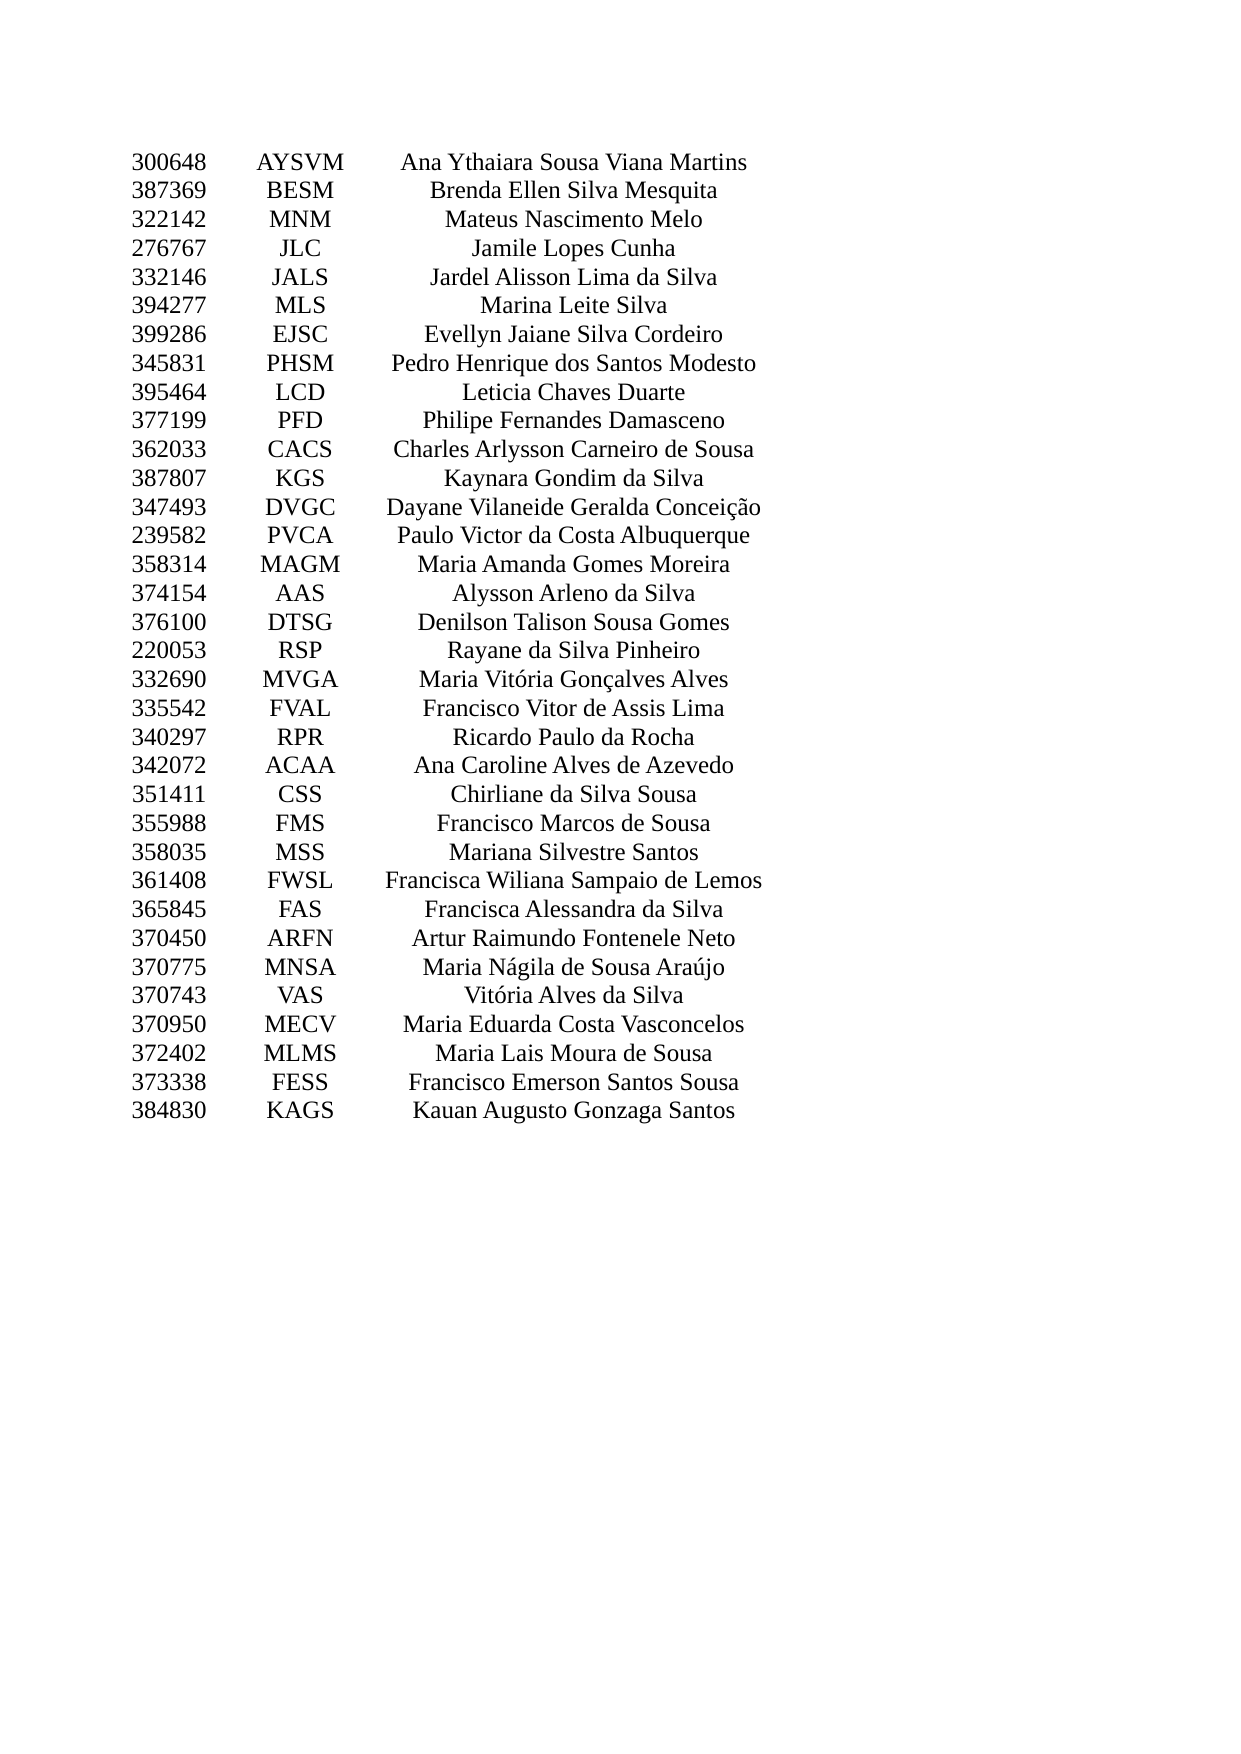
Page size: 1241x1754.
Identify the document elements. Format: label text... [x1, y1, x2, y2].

table_cell Dayane Vilaneide Geralda Conceição [381, 492, 767, 521]
table_cell Charles Arlysson Carneiro de Sousa [381, 434, 767, 463]
table_cell MNM [220, 204, 381, 233]
table_cell 239582 [118, 521, 220, 549]
table_cell AAS [220, 578, 381, 607]
table_cell 340297 [118, 722, 220, 751]
table_cell Kauan Augusto Gonzaga Santos [381, 1096, 767, 1124]
table_header 300648 [118, 147, 220, 176]
table_cell Jardel Alisson Lima da Silva [381, 262, 767, 291]
table_header AYSVM [220, 147, 381, 176]
table_cell Maria Lais Moura de Sousa [381, 1038, 767, 1067]
table_cell 220053 [118, 636, 220, 664]
table_cell DTSG [220, 607, 381, 636]
table_cell Philipe Fernandes Damasceno [381, 406, 767, 434]
table_cell 370450 [118, 923, 220, 952]
table_cell ACAA [220, 751, 381, 779]
table_cell 395464 [118, 377, 220, 406]
table_cell KAGS [220, 1096, 381, 1124]
table_cell Maria Amanda Gomes Moreira [381, 549, 767, 578]
table_cell VAS [220, 981, 381, 1009]
table_cell PHSM [220, 348, 381, 377]
table_cell Rayane da Silva Pinheiro [381, 636, 767, 664]
table_cell 347493 [118, 492, 220, 521]
table_cell 399286 [118, 319, 220, 348]
table_cell Francisco Marcos de Sousa [381, 808, 767, 837]
table_cell 355988 [118, 808, 220, 837]
table_cell 373338 [118, 1067, 220, 1096]
table_cell Chirliane da Silva Sousa [381, 779, 767, 808]
table_cell MVGA [220, 664, 381, 693]
table_cell 276767 [118, 233, 220, 262]
table_cell MNSA [220, 952, 381, 981]
table_cell Kaynara Gondim da Silva [381, 463, 767, 492]
table_cell LCD [220, 377, 381, 406]
table_cell 384830 [118, 1096, 220, 1124]
table_header Ana Ythaiara Sousa Viana Martins [381, 147, 767, 176]
table_cell 374154 [118, 578, 220, 607]
table_cell Pedro Henrique dos Santos Modesto [381, 348, 767, 377]
table_cell 376100 [118, 607, 220, 636]
table_cell 335542 [118, 693, 220, 722]
table_cell Francisco Vitor de Assis Lima [381, 693, 767, 722]
table_cell Mateus Nascimento Melo [381, 204, 767, 233]
table_cell 387369 [118, 176, 220, 204]
table_cell EJSC [220, 319, 381, 348]
table_cell 332690 [118, 664, 220, 693]
table_cell 370775 [118, 952, 220, 981]
table_cell 342072 [118, 751, 220, 779]
table_cell Ricardo Paulo da Rocha [381, 722, 767, 751]
table_cell Jamile Lopes Cunha [381, 233, 767, 262]
table_cell JLC [220, 233, 381, 262]
table_cell Francisca Alessandra da Silva [381, 894, 767, 923]
table_cell Maria Eduarda Costa Vasconcelos [381, 1009, 767, 1038]
table_cell MLS [220, 291, 381, 319]
table_cell MLMS [220, 1038, 381, 1067]
table_cell 370743 [118, 981, 220, 1009]
table_cell Ana Caroline Alves de Azevedo [381, 751, 767, 779]
table_cell DVGC [220, 492, 381, 521]
table_cell FAS [220, 894, 381, 923]
table_cell BESM [220, 176, 381, 204]
table_cell PVCA [220, 521, 381, 549]
table_cell FWSL [220, 866, 381, 894]
table_cell 370950 [118, 1009, 220, 1038]
table_cell ARFN [220, 923, 381, 952]
table_cell Mariana Silvestre Santos [381, 837, 767, 866]
table_cell Brenda Ellen Silva Mesquita [381, 176, 767, 204]
table_cell MAGM [220, 549, 381, 578]
table_cell KGS [220, 463, 381, 492]
table_cell Evellyn Jaiane Silva Cordeiro [381, 319, 767, 348]
table_cell Francisco Emerson Santos Sousa [381, 1067, 767, 1096]
table_cell Alysson Arleno da Silva [381, 578, 767, 607]
table_cell Paulo Victor da Costa Albuquerque [381, 521, 767, 549]
table_cell CACS [220, 434, 381, 463]
table_cell 358035 [118, 837, 220, 866]
table_cell RPR [220, 722, 381, 751]
table_cell FVAL [220, 693, 381, 722]
table_cell 345831 [118, 348, 220, 377]
table_cell 365845 [118, 894, 220, 923]
table_cell 362033 [118, 434, 220, 463]
table_cell PFD [220, 406, 381, 434]
table_cell 377199 [118, 406, 220, 434]
table_cell 358314 [118, 549, 220, 578]
table_cell Denilson Talison Sousa Gomes [381, 607, 767, 636]
table_cell JALS [220, 262, 381, 291]
table_cell RSP [220, 636, 381, 664]
table_cell MECV [220, 1009, 381, 1038]
table_cell 372402 [118, 1038, 220, 1067]
table_cell 361408 [118, 866, 220, 894]
table_cell CSS [220, 779, 381, 808]
table_cell MSS [220, 837, 381, 866]
table_cell 394277 [118, 291, 220, 319]
table_cell Leticia Chaves Duarte [381, 377, 767, 406]
table_cell Marina Leite Silva [381, 291, 767, 319]
table_cell Maria Vitória Gonçalves Alves [381, 664, 767, 693]
table_cell Vitória Alves da Silva [381, 981, 767, 1009]
table_cell Maria Nágila de Sousa Araújo [381, 952, 767, 981]
table_cell FMS [220, 808, 381, 837]
table_cell Artur Raimundo Fontenele Neto [381, 923, 767, 952]
table_cell FESS [220, 1067, 381, 1096]
table_cell 387807 [118, 463, 220, 492]
table_cell 322142 [118, 204, 220, 233]
table_cell Francisca Wiliana Sampaio de Lemos [381, 866, 767, 894]
table_cell 351411 [118, 779, 220, 808]
table_cell 332146 [118, 262, 220, 291]
